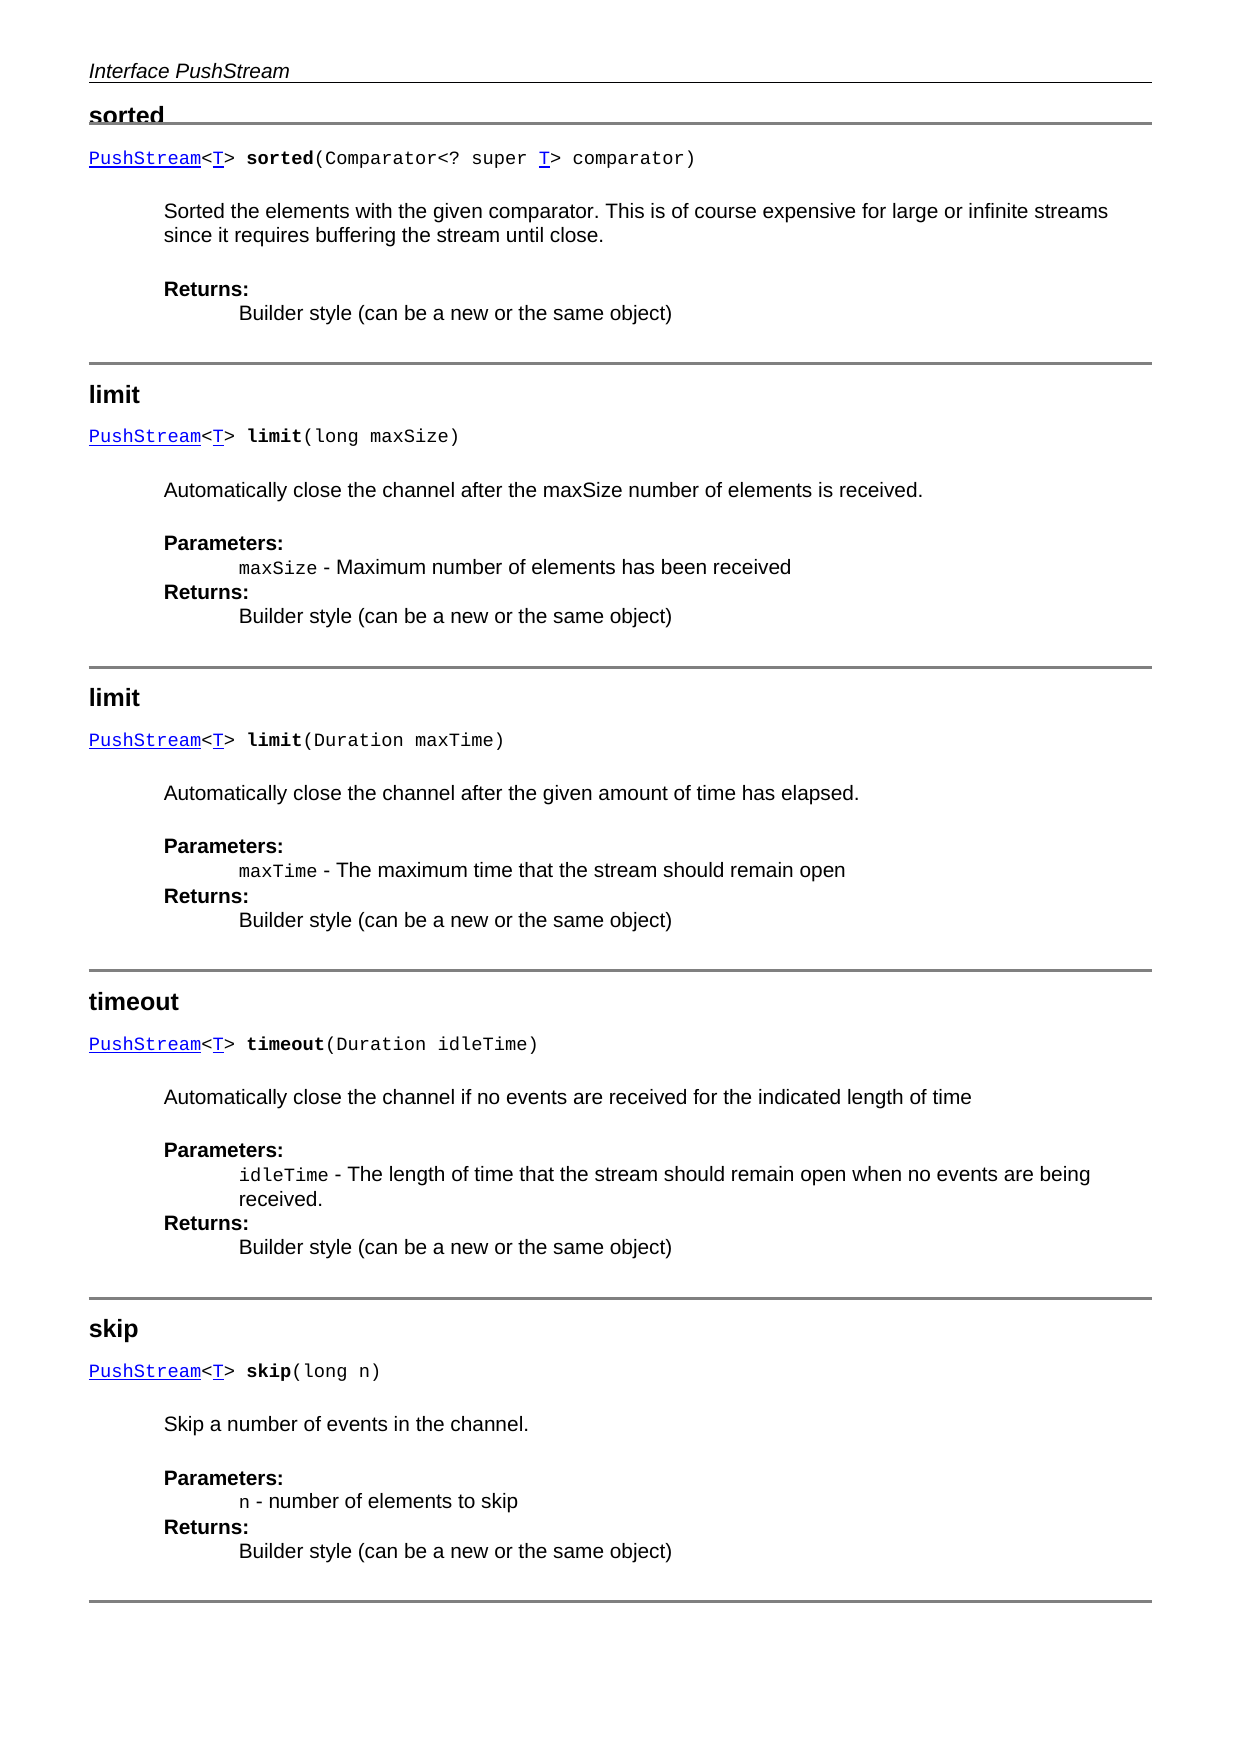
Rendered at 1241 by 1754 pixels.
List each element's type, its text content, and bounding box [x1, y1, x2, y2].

subtitle skip [88, 1334, 125, 1338]
text PushStream<T> skip(long n) [88, 1362, 1152, 1383]
text Returns: [163, 1211, 1152, 1235]
subtitle limit [88, 703, 1152, 707]
text PushStream<T> limit(Duration maxTime) [88, 731, 1152, 752]
text PushStream<T> limit(long maxSize) [88, 427, 1152, 448]
text maxTime - The maximum time that the stream should remain open [238, 858, 1152, 883]
subtitle skip [128, 1334, 1152, 1338]
text PushStream<T> timeout(Duration idleTime) [88, 1034, 1152, 1056]
text Builder style (can be a new or the same object) [238, 604, 1152, 628]
text Builder style (can be a new or the same object) [238, 1538, 1152, 1562]
text idleTime - The length of time that the stream should remain open when no events are being received. [238, 1162, 1152, 1211]
text Parameters: [163, 834, 1152, 858]
text Returns: [163, 883, 1152, 907]
text Builder style (can be a new or the same object) [238, 907, 1152, 931]
text Automatically close the channel after the given amount of time has elapsed. [163, 781, 1152, 805]
text PushStream<T> sorted(Comparator<? super T> comparator) [88, 149, 1152, 170]
text Builder style (can be a new or the same object) [238, 300, 1152, 324]
text Returns: [163, 1514, 1152, 1538]
text Returns: [163, 276, 1152, 300]
text Returns: [163, 580, 1152, 604]
text n - number of elements to skip [238, 1489, 1152, 1514]
text Builder style (can be a new or the same object) [238, 1235, 1152, 1259]
text Parameters: [163, 1138, 1152, 1162]
text Skip a number of events in the channel. [163, 1412, 1152, 1436]
text Parameters: [163, 531, 1152, 555]
text Automatically close the channel after the maxSize number of elements is received. [163, 478, 1152, 502]
text Automatically close the channel if no events are received for the indicated length of time [163, 1085, 1152, 1109]
text Sorted the elements with the given comparator. This is of course expensive for large or infinite streams since it requires buffering the stream until close. [163, 199, 1152, 247]
text maxSize - Maximum number of elements has been received [238, 555, 1152, 580]
text Parameters: [163, 1465, 1152, 1489]
